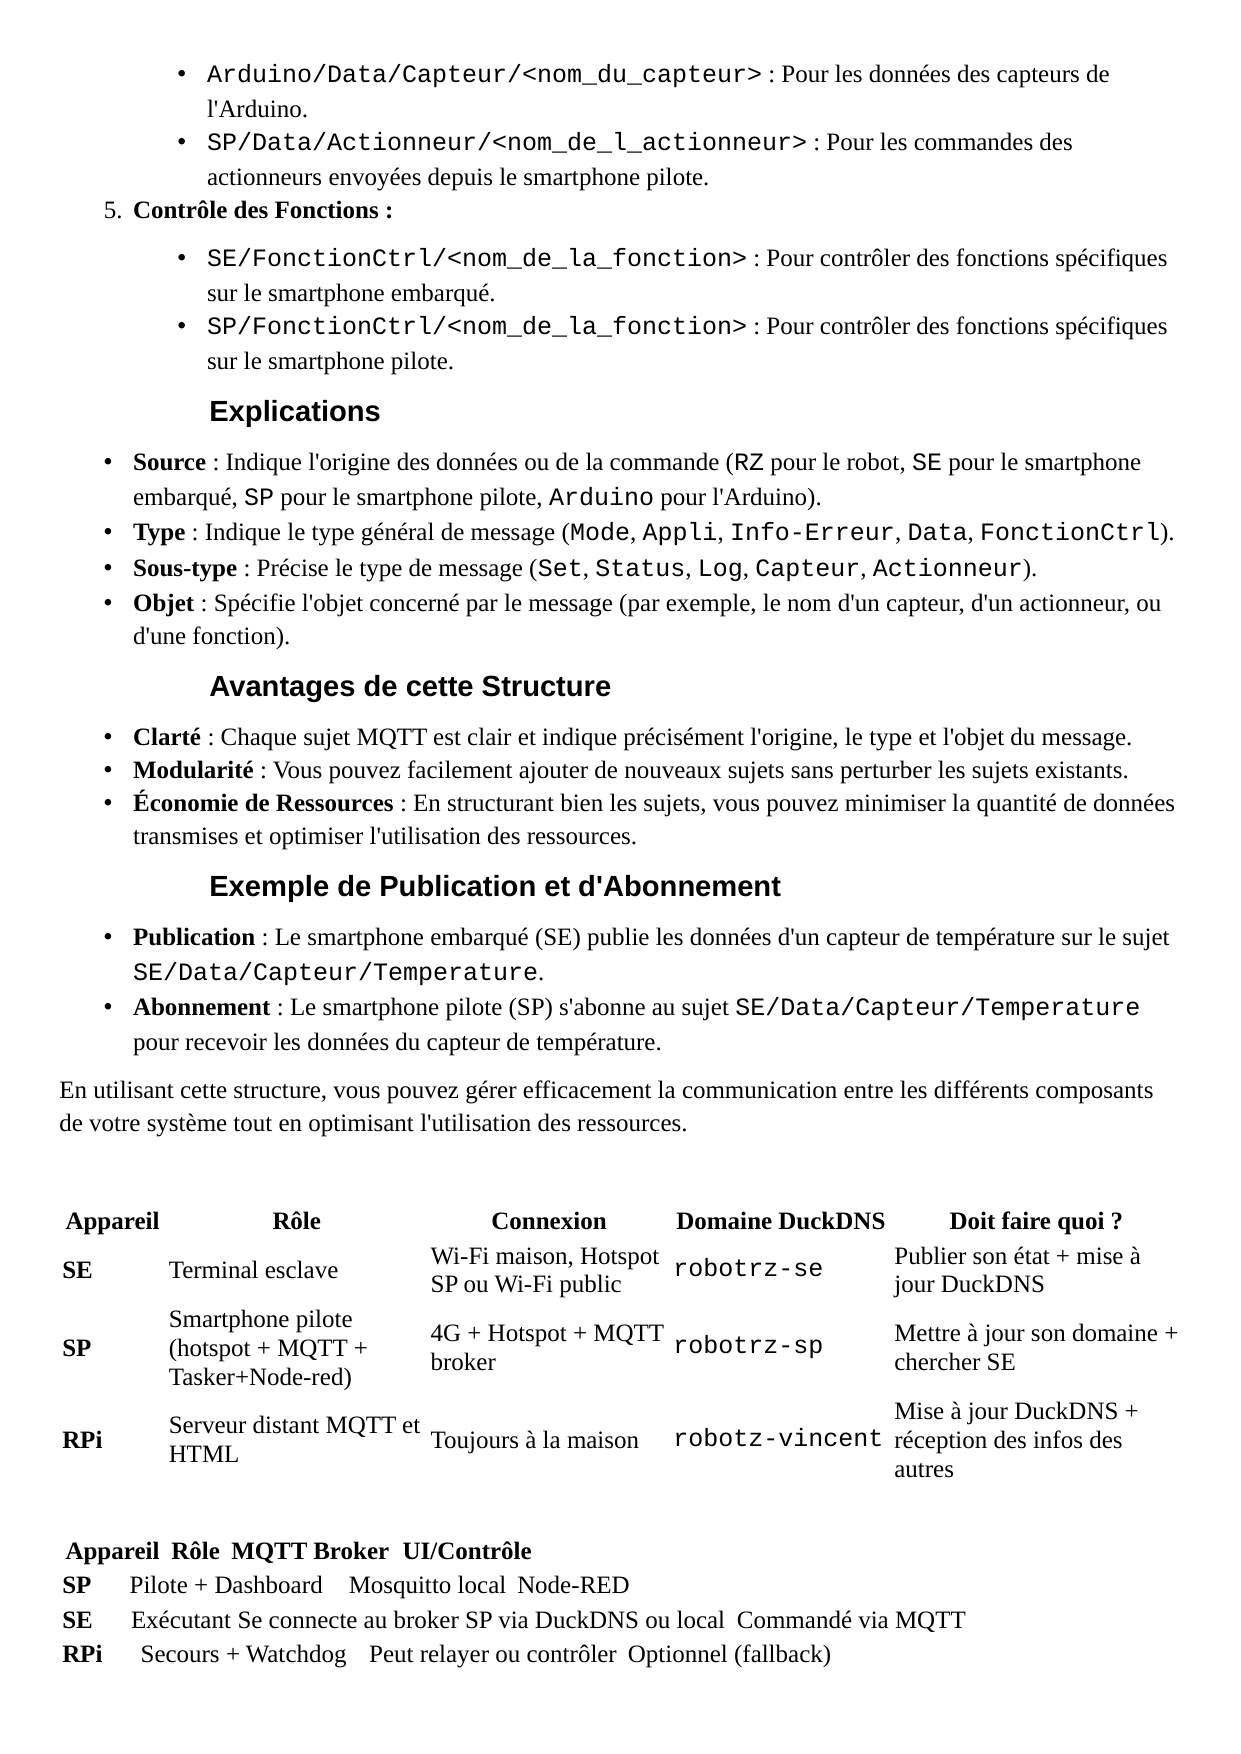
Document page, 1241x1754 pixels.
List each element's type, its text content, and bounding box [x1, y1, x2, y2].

table_cell Smartphone pilote (hotspot + MQTT + Tasker+Node-red) [166, 1301, 427, 1393]
list Objet : Spécifie l'objet concerné par le message (par exemple, le nom d'un capteur, d'un actionneur, ou d'une fonction). [103, 588, 1181, 650]
list Abonnement : Le smartphone pilote (SP) s'abonne au sujet SE/Data/Capteur/Temperature pour recevoir les données du capteur de température. [103, 992, 1181, 1056]
list Modularité : Vous pouvez facilement ajouter de nouveaux sujets sans perturber les sujets existants. [103, 755, 1181, 784]
table_cell Publier son état + mise à jour DuckDNS [891, 1238, 1181, 1301]
table_header 🧠 Pilote + Dashboard [101, 1568, 346, 1602]
table_cell Wi-Fi maison, Hotspot SP ou Wi-Fi public [428, 1238, 670, 1301]
list Clarté : Chaque sujet MQTT est clair et indique précisément l'origine, le type et l'objet du message. [103, 722, 1181, 751]
table_header Rôle [166, 1533, 225, 1567]
table_header UI/Contrôle [395, 1533, 539, 1567]
list Type : Indique le type général de message (Mode, Appli, Info-Erreur, Data, FonctionCtrl). [103, 517, 1181, 548]
table_header Commandé via MQTT [734, 1602, 978, 1637]
list SP/Data/Actionneur/<nom_de_l_actionneur> : Pour les commandes des actionneurs envoyées depuis le smartphone pilote. [177, 127, 1181, 191]
table_header Mosquitto local [346, 1568, 514, 1602]
list Publication : Le smartphone embarqué (SE) publie les données d'un capteur de température sur le sujet SE/Data/Capteur/Temperature. [103, 922, 1181, 988]
table_header Optionnel (fallback) [625, 1637, 843, 1671]
table_header Domaine DuckDNS [670, 1203, 891, 1238]
text En utilisant cette structure, vous pouvez gérer efficacement la communication entre les différents composants de votre système tout en optimisant l'utilisation des ressources. [59, 1075, 1181, 1137]
table_header Se connecte au broker SP via DuckDNS ou local [234, 1602, 734, 1637]
table_cell robotrz-se [670, 1238, 891, 1301]
table_cell Toujours à la maison [428, 1393, 670, 1485]
subtitle Explications [172, 394, 1181, 427]
list Sous-type : Précise le type de message (Set, Status, Log, Capteur, Actionneur). [103, 553, 1181, 584]
table_header RPi [59, 1637, 112, 1671]
table_header SE [59, 1602, 102, 1637]
table_header 🤖 Exécutant [102, 1602, 234, 1637]
table_cell robotrz-sp [670, 1301, 891, 1393]
subtitle Avantages de cette Structure [172, 669, 1181, 702]
table_header 📡 Secours + Watchdog [112, 1637, 366, 1671]
table_cell SP [59, 1301, 166, 1393]
list Économie de Ressources : En structurant bien les sujets, vous pouvez minimiser la quantité de données transmises et optimiser l'utilisation des ressources. [103, 788, 1181, 850]
table_cell SE [59, 1238, 166, 1301]
list Contrôle des Fonctions : [103, 195, 1181, 224]
list SP/FonctionCtrl/<nom_de_la_fonction> : Pour contrôler des fonctions spécifiques sur le smartphone pilote. [177, 311, 1181, 375]
table_cell Serveur distant MQTT et HTML [166, 1393, 427, 1485]
table_header Node-RED [514, 1568, 642, 1602]
table_header Doit faire quoi ? [891, 1203, 1181, 1238]
table_cell Mise à jour DuckDNS + réception des infos des autres [891, 1393, 1181, 1485]
table_header SP [59, 1568, 101, 1602]
table_cell robotz-vincent [670, 1393, 891, 1485]
table_header Appareil [59, 1533, 166, 1567]
table_cell Mettre à jour son domaine + chercher SE [891, 1301, 1181, 1393]
table_header MQTT Broker [225, 1533, 395, 1567]
list SE/FonctionCtrl/<nom_de_la_fonction> : Pour contrôler des fonctions spécifiques sur le smartphone embarqué. [177, 243, 1181, 307]
table_cell Terminal esclave [166, 1238, 427, 1301]
table_header Appareil [59, 1203, 166, 1238]
subtitle Exemple de Publication et d'Abonnement [172, 869, 1181, 902]
table_header Peut relayer ou contrôler [366, 1637, 625, 1671]
list Arduino/Data/Capteur/<nom_du_capteur> : Pour les données des capteurs de l'Arduino. [177, 59, 1181, 123]
table_cell RPi [59, 1393, 166, 1485]
list Source : Indique l'origine des données ou de la commande (RZ pour le robot, SE pour le smartphone embarqué, SP pour le smartphone pilote, Arduino pour l'Arduino). [103, 447, 1181, 513]
table_cell 4G + Hotspot + MQTT broker [428, 1301, 670, 1393]
table_header Rôle [166, 1203, 427, 1238]
table_header Connexion [428, 1203, 670, 1238]
